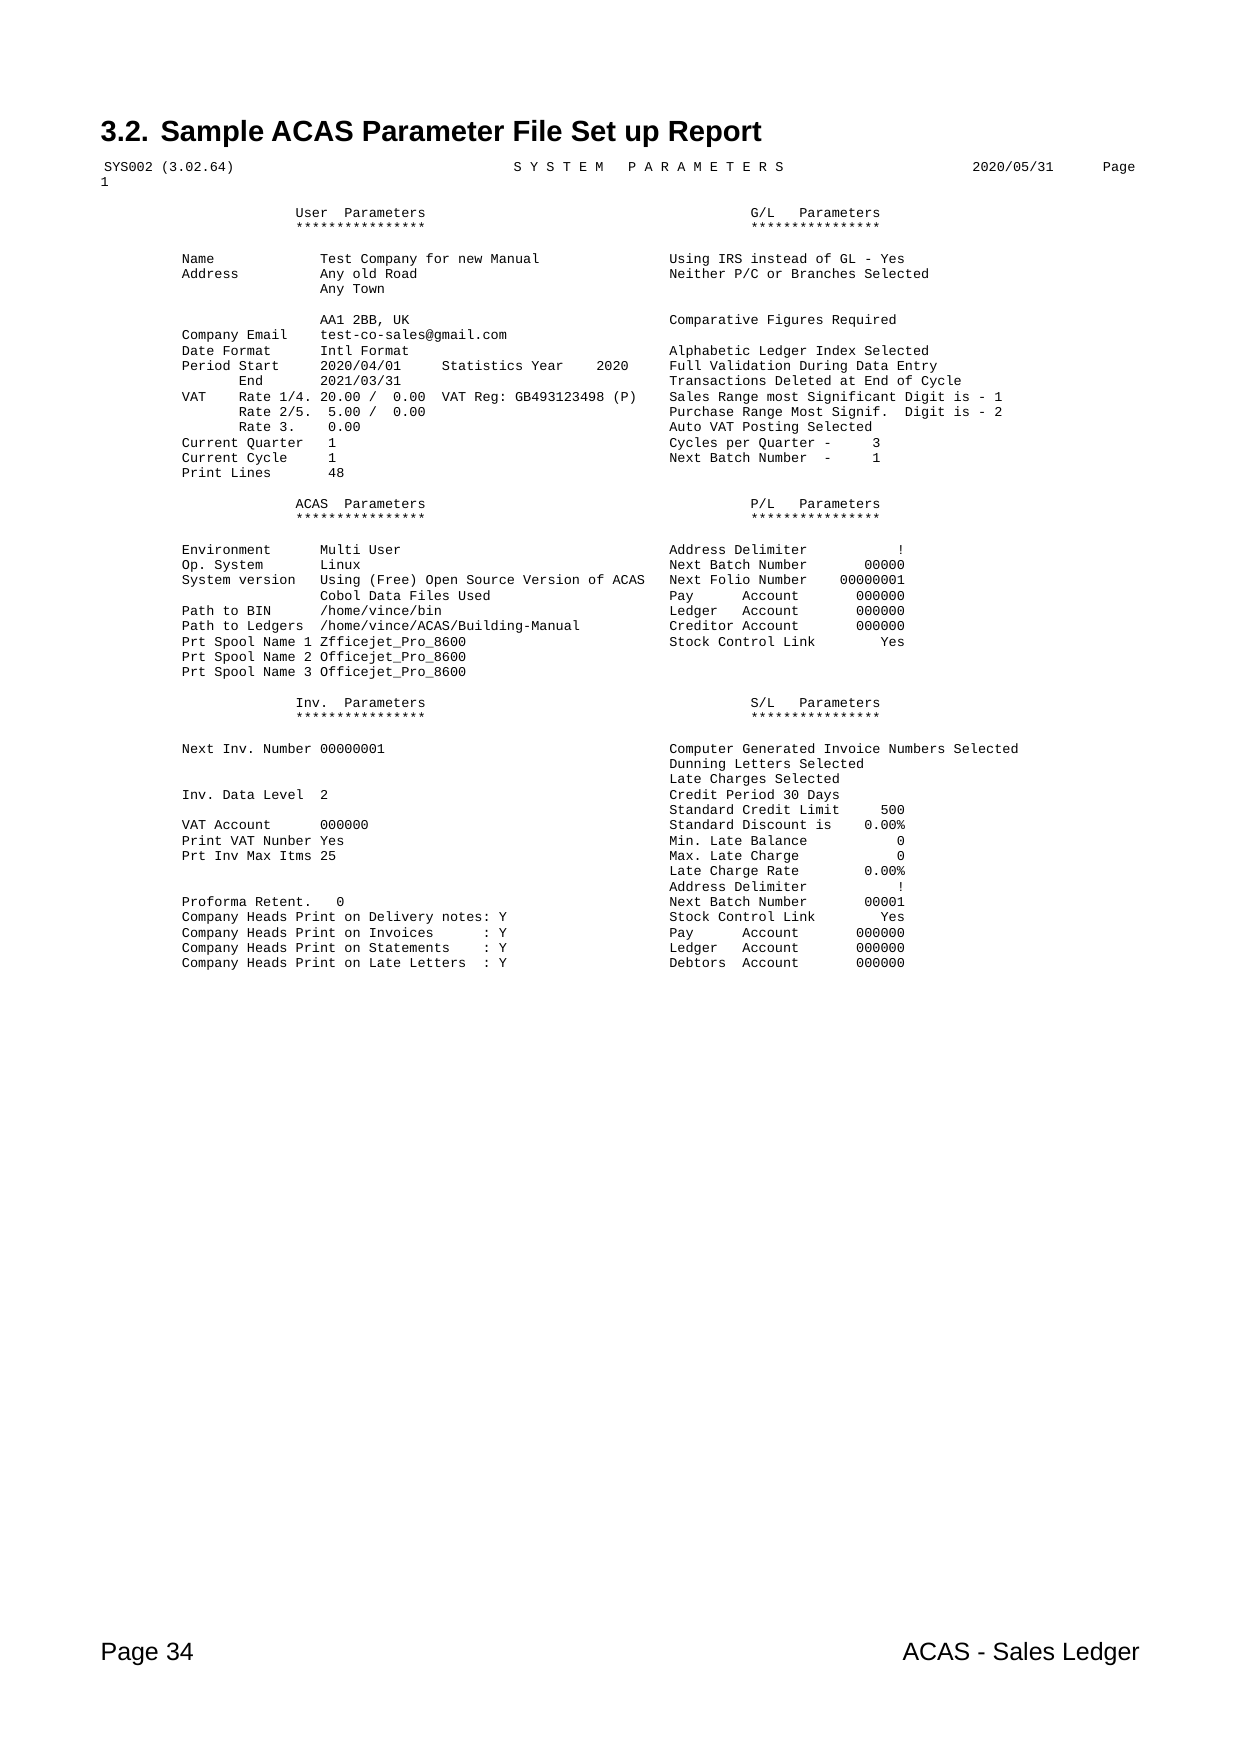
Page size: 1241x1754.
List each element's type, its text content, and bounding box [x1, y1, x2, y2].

text Op. System Linux Next Batch Number 00000 [100, 558, 1140, 573]
text Company Heads Print on Late Letters : Y Debtors Account 000000 [100, 956, 1140, 972]
text Cobol Data Files Used Pay Account 000000 [100, 589, 1140, 604]
text System version Using (Free) Open Source Version of ACAS Next Folio Number 00000001 [100, 573, 1140, 589]
text Address Delimiter ! [100, 880, 1140, 895]
text Current Cycle 1 Next Batch Number - 1 [100, 451, 1140, 466]
text SYS002 (3.02.64) S Y S T E M P A R A M E T E R S 2020/05/31 Page 1 [100, 159, 1140, 191]
text Any Town [100, 283, 1140, 298]
text VAT Account 000000 Standard Discount is 0.00% [100, 818, 1140, 834]
text Company Heads Print on Delivery notes: Y Stock Control Link Yes [100, 910, 1140, 926]
text Address Any old Road Neither P/C or Branches Selected [100, 267, 1140, 283]
text Late Charges Selected [100, 773, 1140, 788]
subtitle Sample ACAS Parameter File Set up Report [100, 113, 1140, 147]
text Company Heads Print on Statements : Y Ledger Account 000000 [100, 941, 1140, 956]
text Late Charge Rate 0.00% [100, 864, 1140, 880]
text User Parameters G/L Parameters [100, 206, 1140, 221]
text VAT Rate 1/4. 20.00 / 0.00 VAT Reg: GB493123498 (P) Sales Range most Significant Digit is - 1 [100, 390, 1140, 405]
text Path to Ledgers /home/vince/ACAS/Building-Manual Creditor Account 000000 [100, 619, 1140, 635]
text Inv. Data Level 2 Credit Period 30 Days [100, 788, 1140, 803]
text End 2021/03/31 Transactions Deleted at End of Cycle [100, 374, 1140, 390]
text Print VAT Nunber Yes Min. Late Balance 0 [100, 834, 1140, 849]
text Standard Credit Limit 500 [100, 803, 1140, 818]
text Next Inv. Number 00000001 Computer Generated Invoice Numbers Selected [100, 742, 1140, 757]
text AA1 2BB, UK Comparative Figures Required [100, 313, 1140, 328]
text Name Test Company for new Manual Using IRS instead of GL - Yes [100, 252, 1140, 267]
text Company Email test-co-sales@gmail.com [100, 328, 1140, 344]
text Proforma Retent. 0 Next Batch Number 00001 [100, 895, 1140, 910]
text Rate 2/5. 5.00 / 0.00 Purchase Range Most Signif. Digit is - 2 [100, 405, 1140, 420]
text Company Heads Print on Invoices : Y Pay Account 000000 [100, 926, 1140, 941]
text **************** **************** [100, 711, 1140, 727]
text Environment Multi User Address Delimiter ! [100, 543, 1140, 558]
text Inv. Parameters S/L Parameters [100, 696, 1140, 711]
text **************** **************** [100, 221, 1140, 237]
text **************** **************** [100, 512, 1140, 528]
text Date Format Intl Format Alphabetic Ledger Index Selected [100, 344, 1140, 359]
text Period Start 2020/04/01 Statistics Year 2020 Full Validation During Data Entry [100, 359, 1140, 374]
text Prt Spool Name 1 Zfficejet_Pro_8600 Stock Control Link Yes [100, 635, 1140, 650]
text Prt Spool Name 2 Officejet_Pro_8600 [100, 650, 1140, 665]
text Prt Inv Max Itms 25 Max. Late Charge 0 [100, 849, 1140, 864]
text Print Lines 48 [100, 466, 1140, 482]
text Current Quarter 1 Cycles per Quarter - 3 [100, 436, 1140, 451]
text ACAS Parameters P/L Parameters [100, 497, 1140, 512]
text Rate 3. 0.00 Auto VAT Posting Selected [100, 420, 1140, 436]
text Path to BIN /home/vince/bin Ledger Account 000000 [100, 604, 1140, 619]
text Dunning Letters Selected [100, 757, 1140, 773]
text Prt Spool Name 3 Officejet_Pro_8600 [100, 665, 1140, 681]
